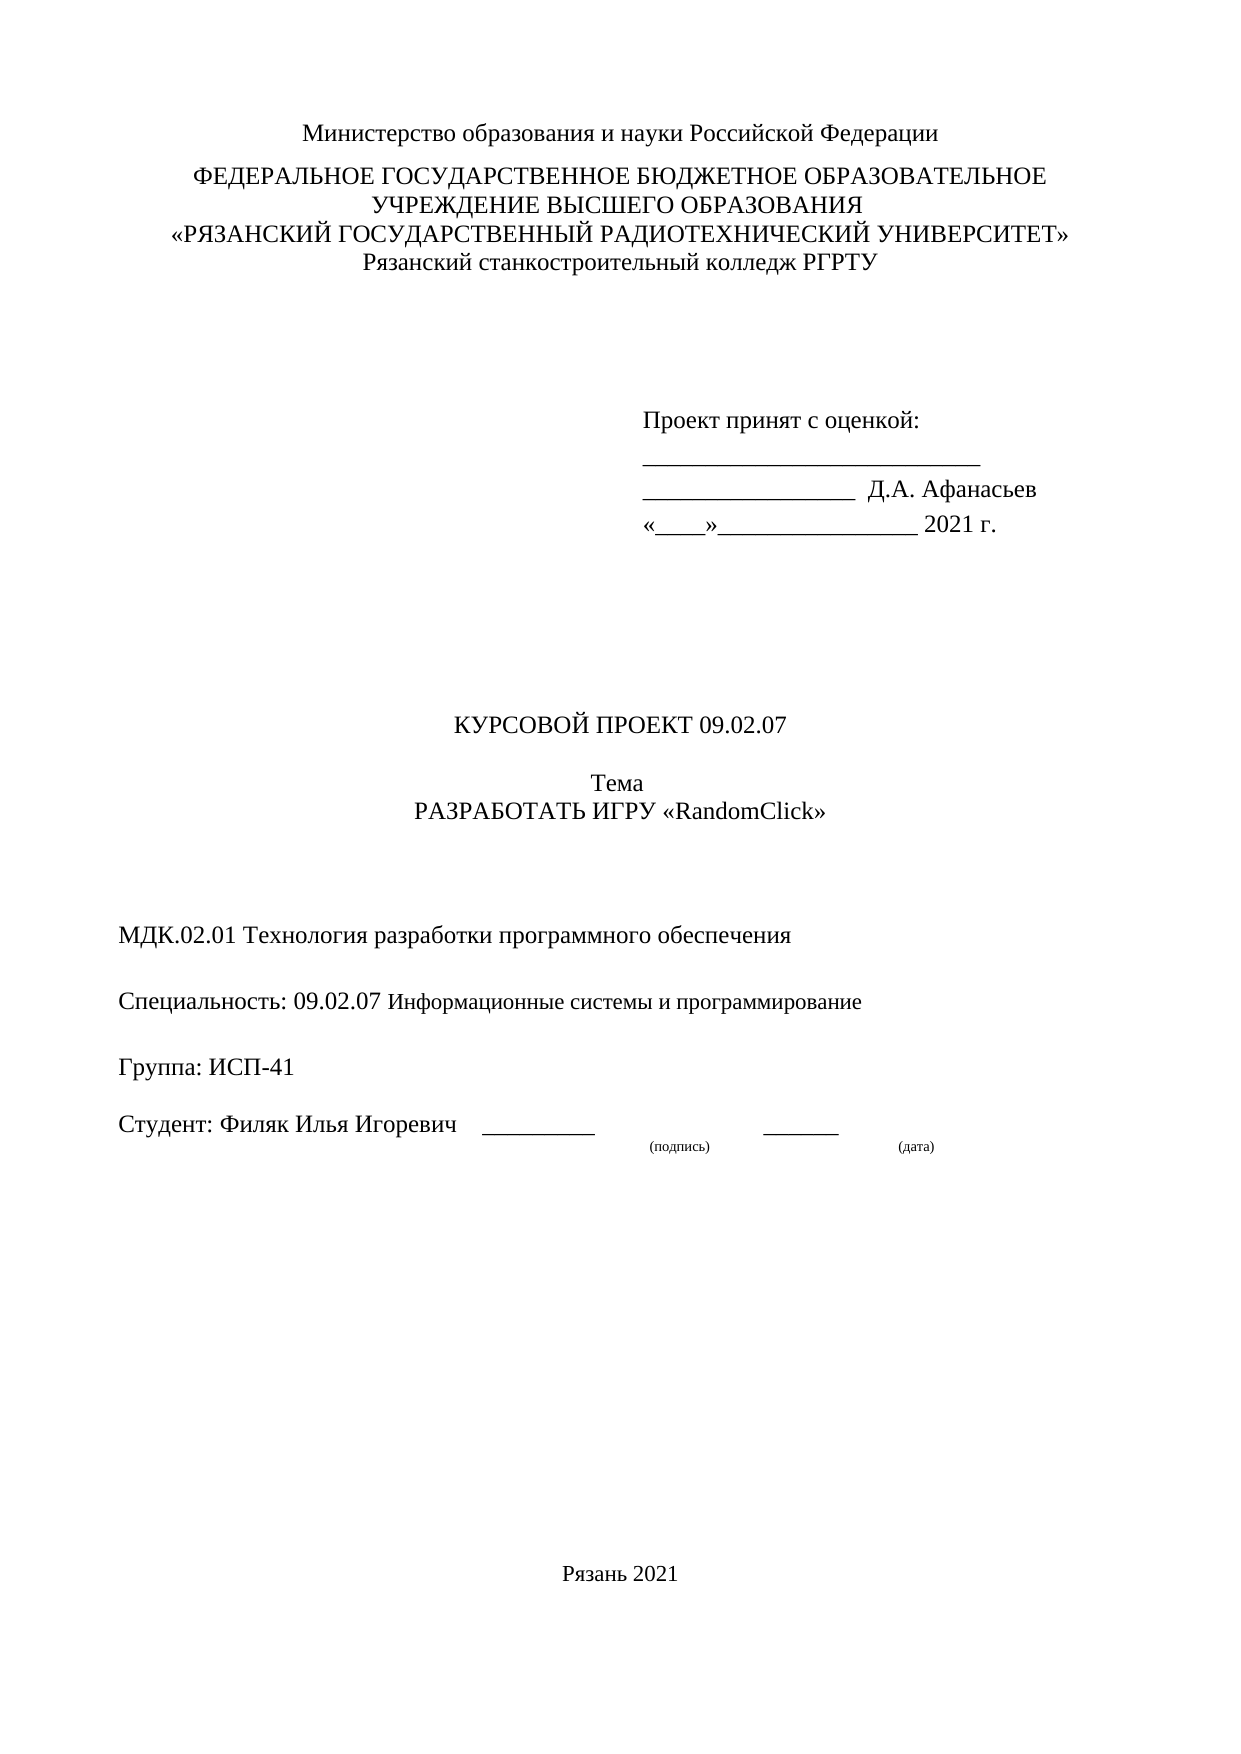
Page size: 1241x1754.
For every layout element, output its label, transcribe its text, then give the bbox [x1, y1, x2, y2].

text Специальность: 09.02.07 Информационные системы и программирование [118, 986, 1122, 1015]
text КУРСОВОЙ ПРОЕКТ 09.02.07 [118, 710, 1122, 739]
text (подпись) (дата) [118, 1138, 1122, 1167]
text Рязань 2021 [118, 1560, 1122, 1586]
table_header Проект принят с оценкой: ___________________________ _________________ Д.А. Афанасьев «____»________________ 2021 г. [631, 406, 1086, 618]
text Министерство образования и науки Российской Федерации [118, 118, 1122, 147]
text МДК.02.01 Технология разработки программного обеспечения [118, 920, 1122, 949]
text Студент: Филяк Илья Игоревич _________ ______ [118, 1109, 1122, 1138]
text Тема РАЗРАБОТАТЬ ИГРУ «RandomClick» [118, 768, 1122, 825]
text Рязанский станкостроительный колледж РГРТУ [118, 247, 1122, 276]
table_header [118, 406, 631, 618]
table_cell [118, 618, 631, 653]
text Группа: ИСП-41 [118, 1052, 1122, 1081]
text ФЕДЕРАЛЬНОЕ ГОСУДАРСТВЕННОЕ БЮДЖЕТНОЕ ОБРАЗОВАТЕЛЬНОЕ УЧРЕЖДЕНИЕ ВЫСШЕГО ОБРАЗОВАНИЯ «РЯЗАНСКИЙ ГОСУДАРСТВЕННЫЙ РАДИОТЕХНИЧЕСКИЙ УНИВЕРСИТЕТ» [118, 161, 1122, 247]
table_cell [631, 618, 1086, 653]
